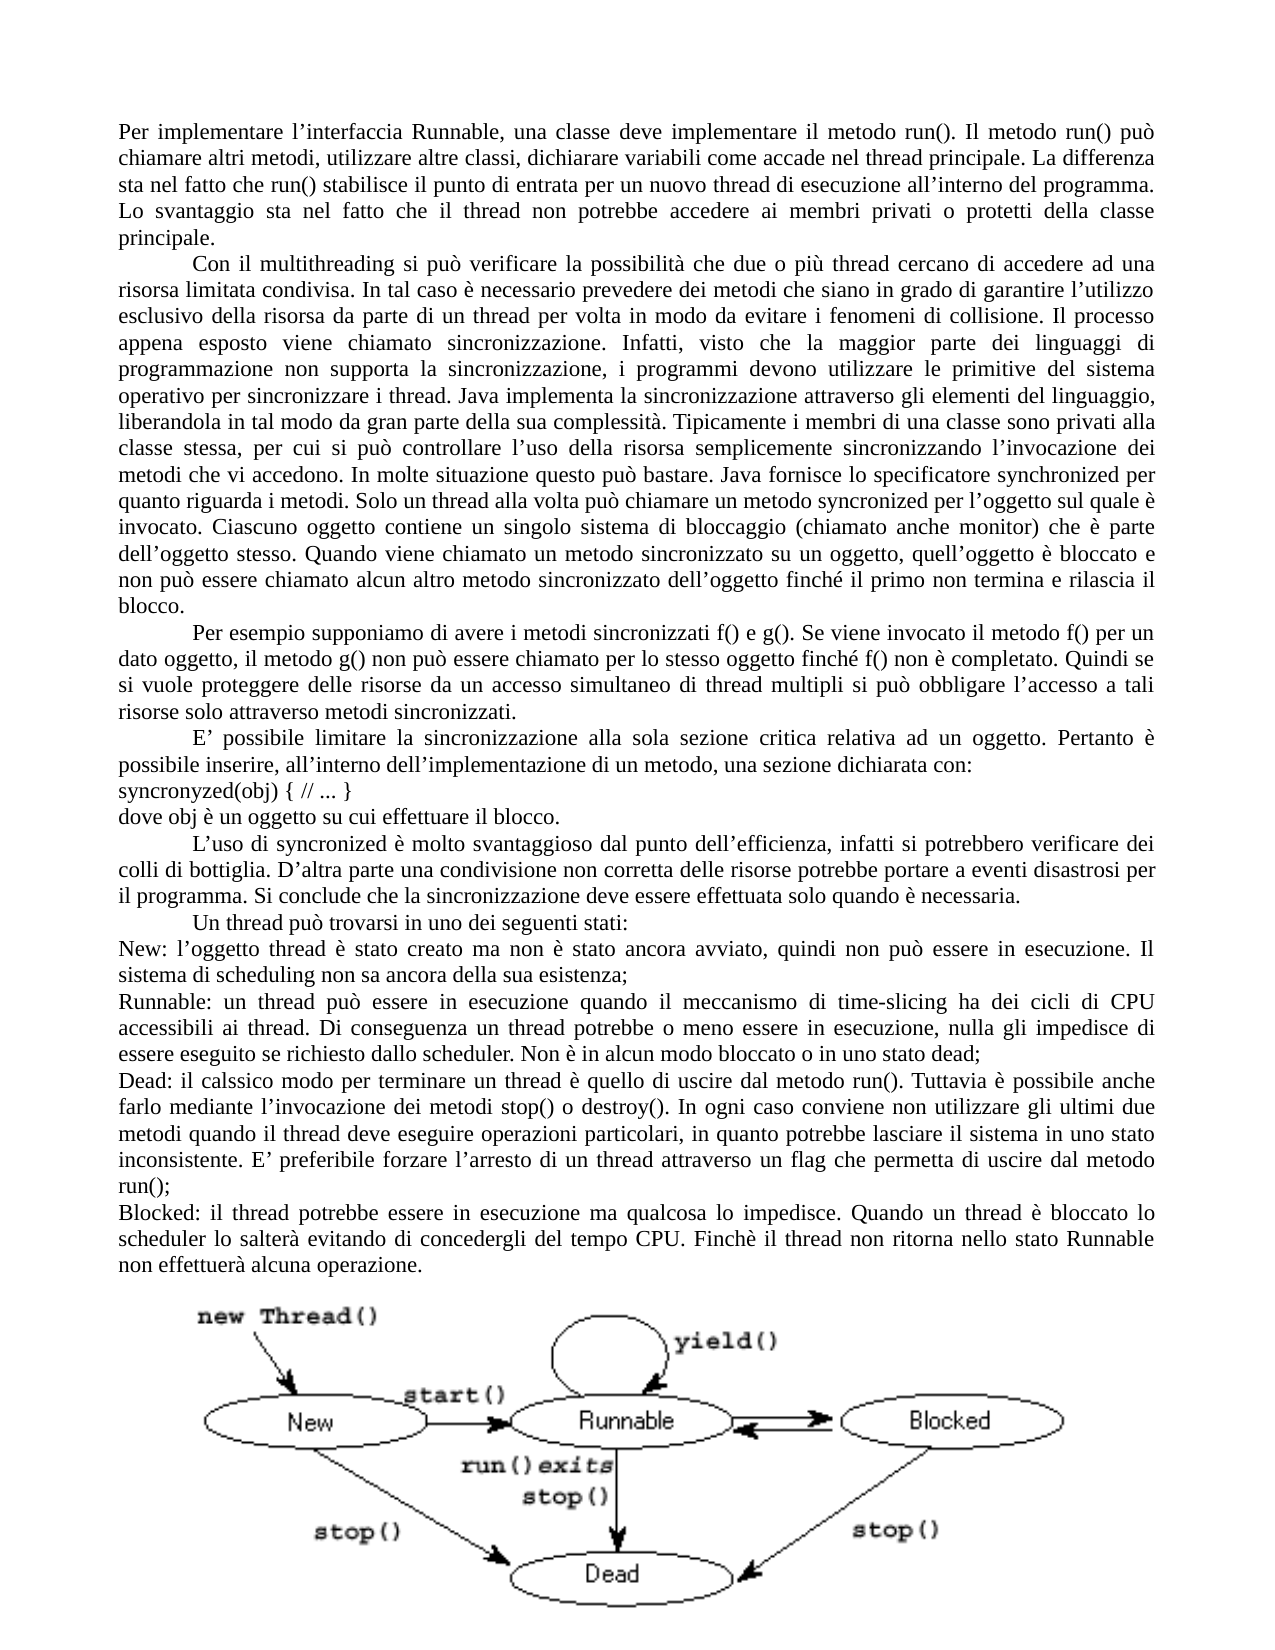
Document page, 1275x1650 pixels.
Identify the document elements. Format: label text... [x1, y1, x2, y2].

text dove obj è un oggetto su cui effettuare il blocco. [118, 803, 1157, 830]
text Un thread può trovarsi in uno dei seguenti stati: [118, 909, 1157, 935]
text Per implementare l’interfaccia Runnable, una classe deve implementare il metodo run(). Il metodo run() può chiamare altri metodi, utilizzare altre classi, dichiarare variabili come accade nel thread principale. La differenza sta nel fatto che run() stabilisce il punto di entrata per un nuovo thread di esecuzione all’interno del programma. Lo svantaggio sta nel fatto che il thread non potrebbe accedere ai membri privati o protetti della classe principale. [118, 118, 1157, 250]
text New: l’oggetto thread è stato creato ma non è stato ancora avviato, quindi non può essere in esecuzione. Il sistema di scheduling non sa ancora della sua esistenza; [118, 935, 1157, 988]
text Runnable: un thread può essere in esecuzione quando il meccanismo di time-slicing ha dei cicli di CPU accessibili ai thread. Di conseguenza un thread potrebbe o meno essere in esecuzione, nulla gli impedisce di essere eseguito se richiesto dallo scheduler. Non è in alcun modo bloccato o in uno stato dead; [118, 988, 1157, 1067]
text Blocked: il thread potrebbe essere in esecuzione ma qualcosa lo impedisce. Quando un thread è bloccato lo scheduler lo salterà evitando di concedergli del tempo CPU. Finchè il thread non ritorna nello stato Runnable non effettuerà alcuna operazione. [118, 1199, 1157, 1278]
text Per esempio supponiamo di avere i metodi sincronizzati f() e g(). Se viene invocato il metodo f() per un dato oggetto, il metodo g() non può essere chiamato per lo stesso oggetto finché f() non è completato. Quindi se si vuole proteggere delle risorse da un accesso simultaneo di thread multipli si può obbligare l’accesso a tali risorse solo attraverso metodi sincronizzati. [118, 619, 1157, 724]
text Con il multithreading si può verificare la possibilità che due o più thread cercano di accedere ad una risorsa limitata condivisa. In tal caso è necessario prevedere dei metodi che siano in grado di garantire l’utilizzo esclusivo della risorsa da parte di un thread per volta in modo da evitare i fenomeni di collisione. Il processo appena esposto viene chiamato sincronizzazione. Infatti, visto che la maggior parte dei linguaggi di programmazione non supporta la sincronizzazione, i programmi devono utilizzare le primitive del sistema operativo per sincronizzare i thread. Java implementa la sincronizzazione attraverso gli elementi del linguaggio, liberandola in tal modo da gran parte della sua complessità. Tipicamente i membri di una classe sono privati alla classe stessa, per cui si può controllare l’uso della risorsa semplicemente sincronizzando l’invocazione dei metodi che vi accedono. In molte situazione questo può bastare. Java fornisce lo specificatore synchronized per quanto riguarda i metodi. Solo un thread alla volta può chiamare un metodo syncronized per l’oggetto sul quale è invocato. Ciascuno oggetto contiene un singolo sistema di bloccaggio (chiamato anche monitor) che è parte dell’oggetto stesso. Quando viene chiamato un metodo sincronizzato su un oggetto, quell’oggetto è bloccato e non può essere chiamato alcun altro metodo sincronizzato dell’oggetto finché il primo non termina e rilascia il blocco. [118, 250, 1157, 619]
text E’ possibile limitare la sincronizzazione alla sola sezione critica relativa ad un oggetto. Pertanto è possibile inserire, all’interno dell’implementazione di un metodo, una sezione dichiarata con: [118, 724, 1157, 777]
text Dead: il calssico modo per terminare un thread è quello di uscire dal metodo run(). Tuttavia è possibile anche farlo mediante l’invocazione dei metodi stop() o destroy(). In ogni caso conviene non utilizzare gli ultimi due metodi quando il thread deve eseguire operazioni particolari, in quanto potrebbe lasciare il sistema in uno stato inconsistente. E’ preferibile forzare l’arresto di un thread attraverso un flag che permetta di uscire dal metodo run(); [118, 1067, 1157, 1199]
text syncronyzed(obj) { // ... } [118, 777, 1157, 803]
text L’uso di syncronized è molto svantaggioso dal punto dell’efficienza, infatti si potrebbero verificare dei colli di bottiglia. D’altra parte una condivisione non corretta delle risorse potrebbe portare a eventi disastrosi per il programma. Si conclude che la sincronizzazione deve essere effettuata solo quando è necessaria. [118, 830, 1157, 909]
